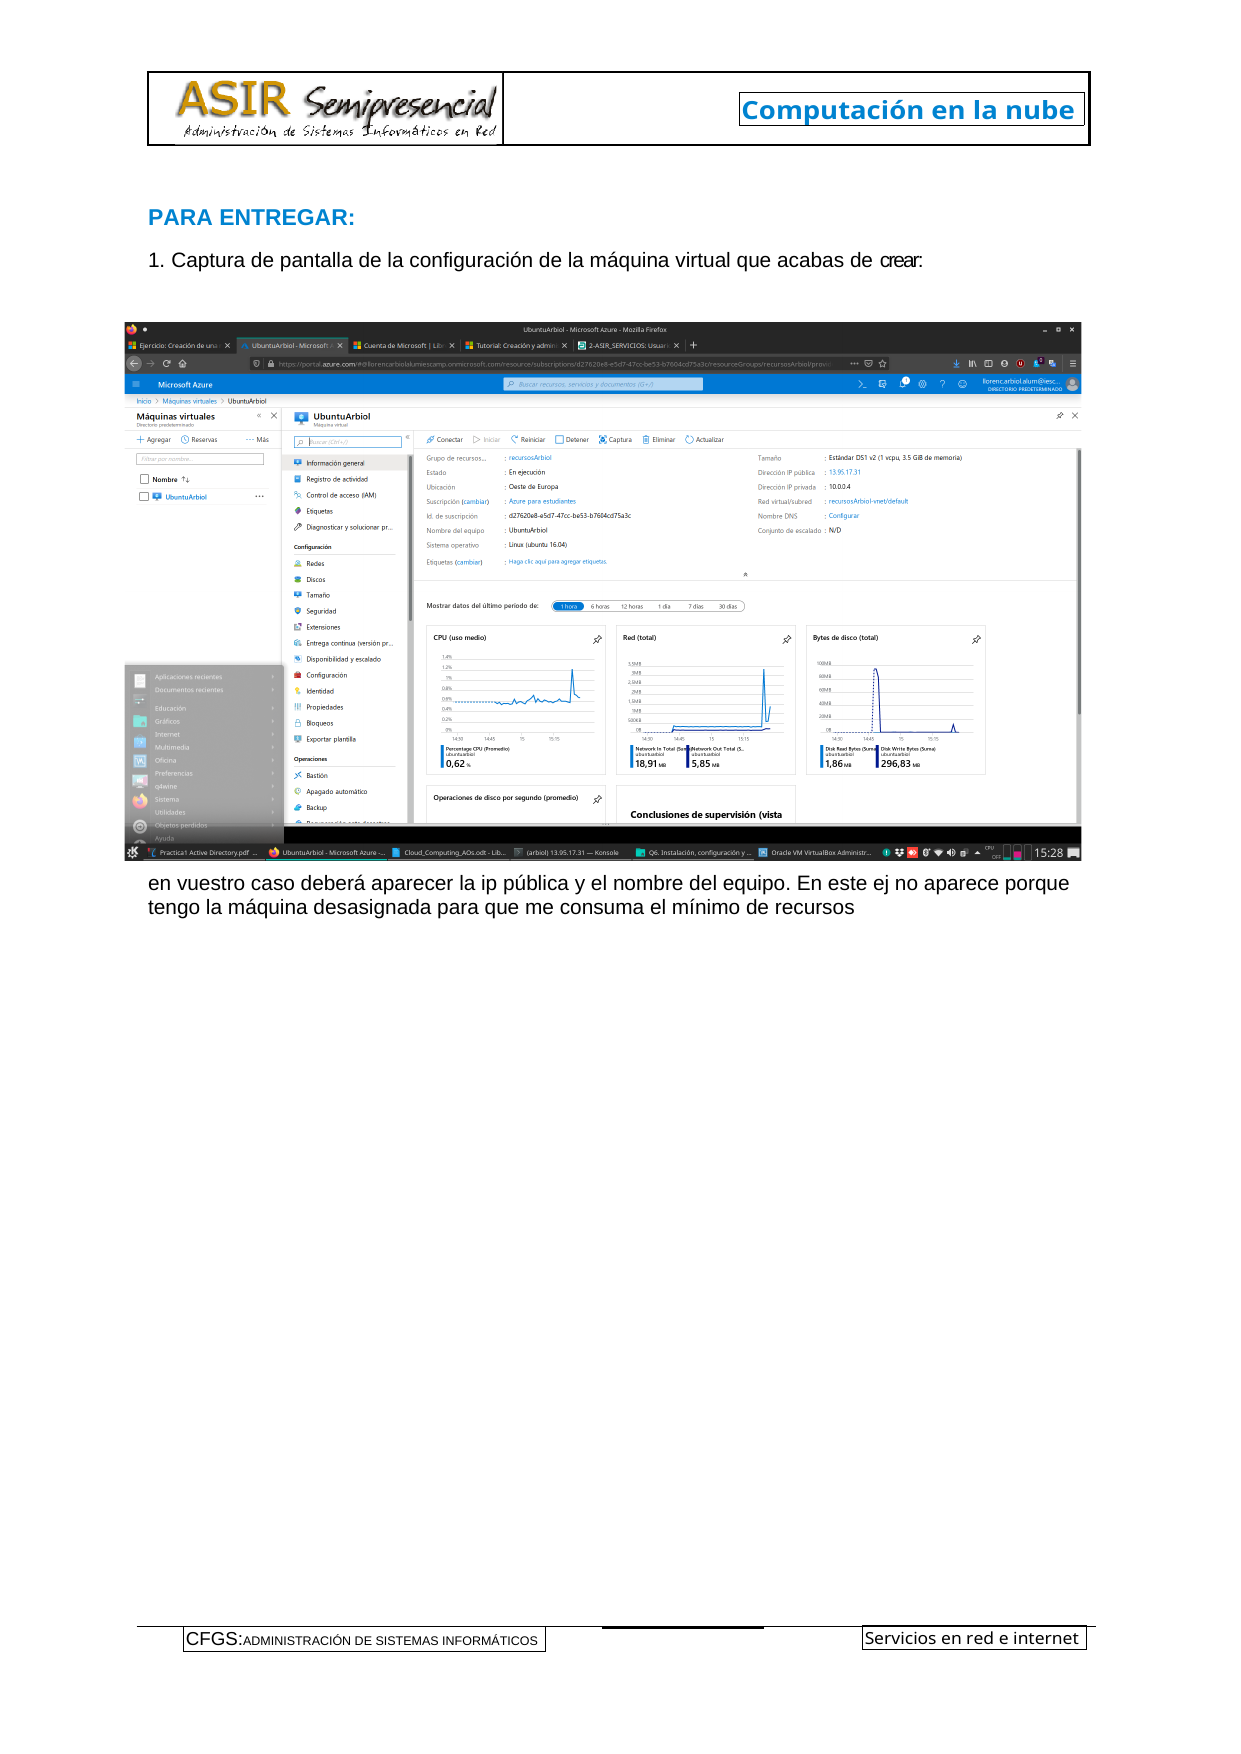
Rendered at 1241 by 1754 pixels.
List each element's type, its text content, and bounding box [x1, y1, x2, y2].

subtitle PARA ENTREGAR: [148, 204, 1105, 230]
picture [124, 322, 1082, 861]
text en vuestro caso deberá aparecer la ip pública y el nombre del equipo. En este ej no aparece porque tengo la máquina desasignada para que me consuma el mínimo de recursos [148, 332, 1105, 918]
list Captura de pantalla de la configuración de la máquina virtual que acabas de crear: [148, 248, 1105, 272]
picture [175, 71, 504, 145]
